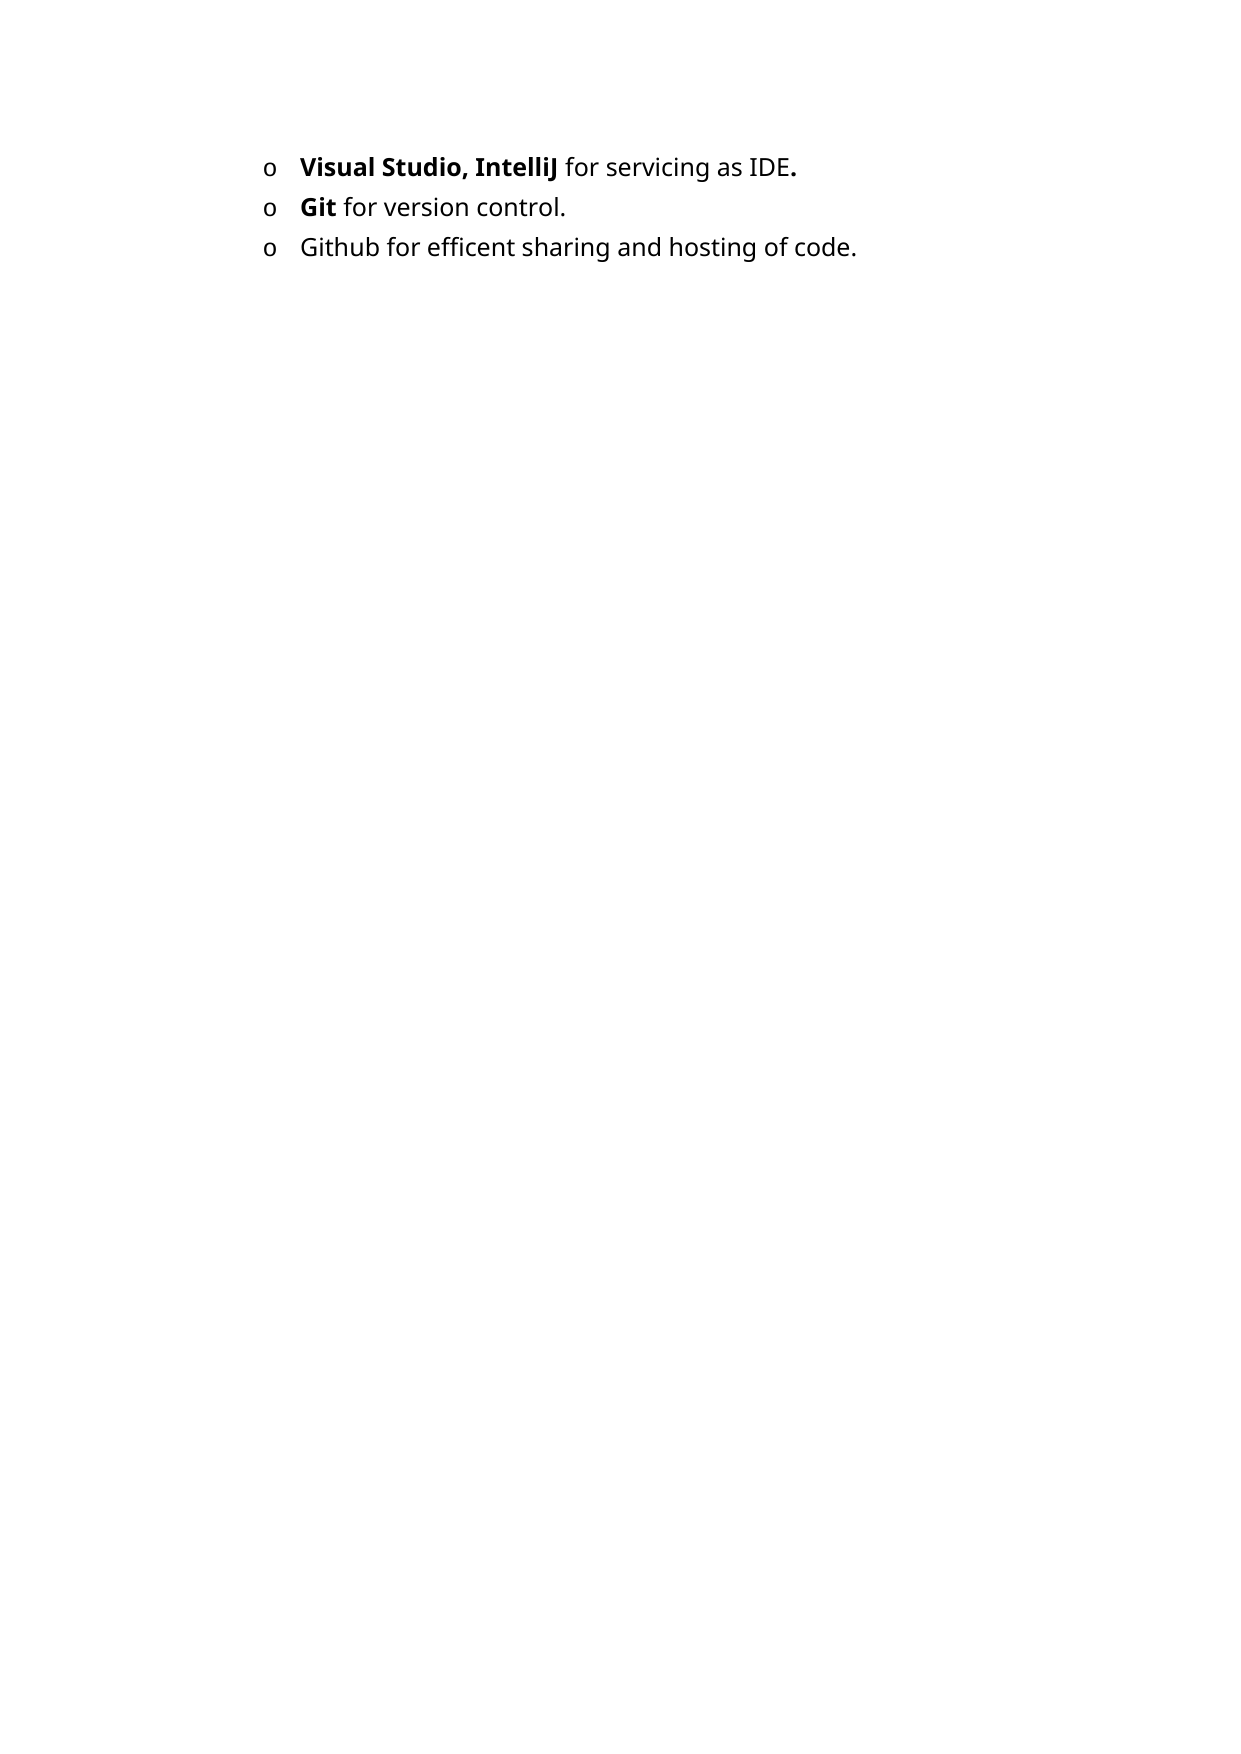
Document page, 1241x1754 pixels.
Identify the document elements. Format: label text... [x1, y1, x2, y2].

list Visual Studio, IntelliJ for servicing as IDE. [262, 150, 1090, 184]
list Git for version control. [262, 190, 1090, 224]
list Github for efficent sharing and hosting of code. [262, 229, 1090, 264]
